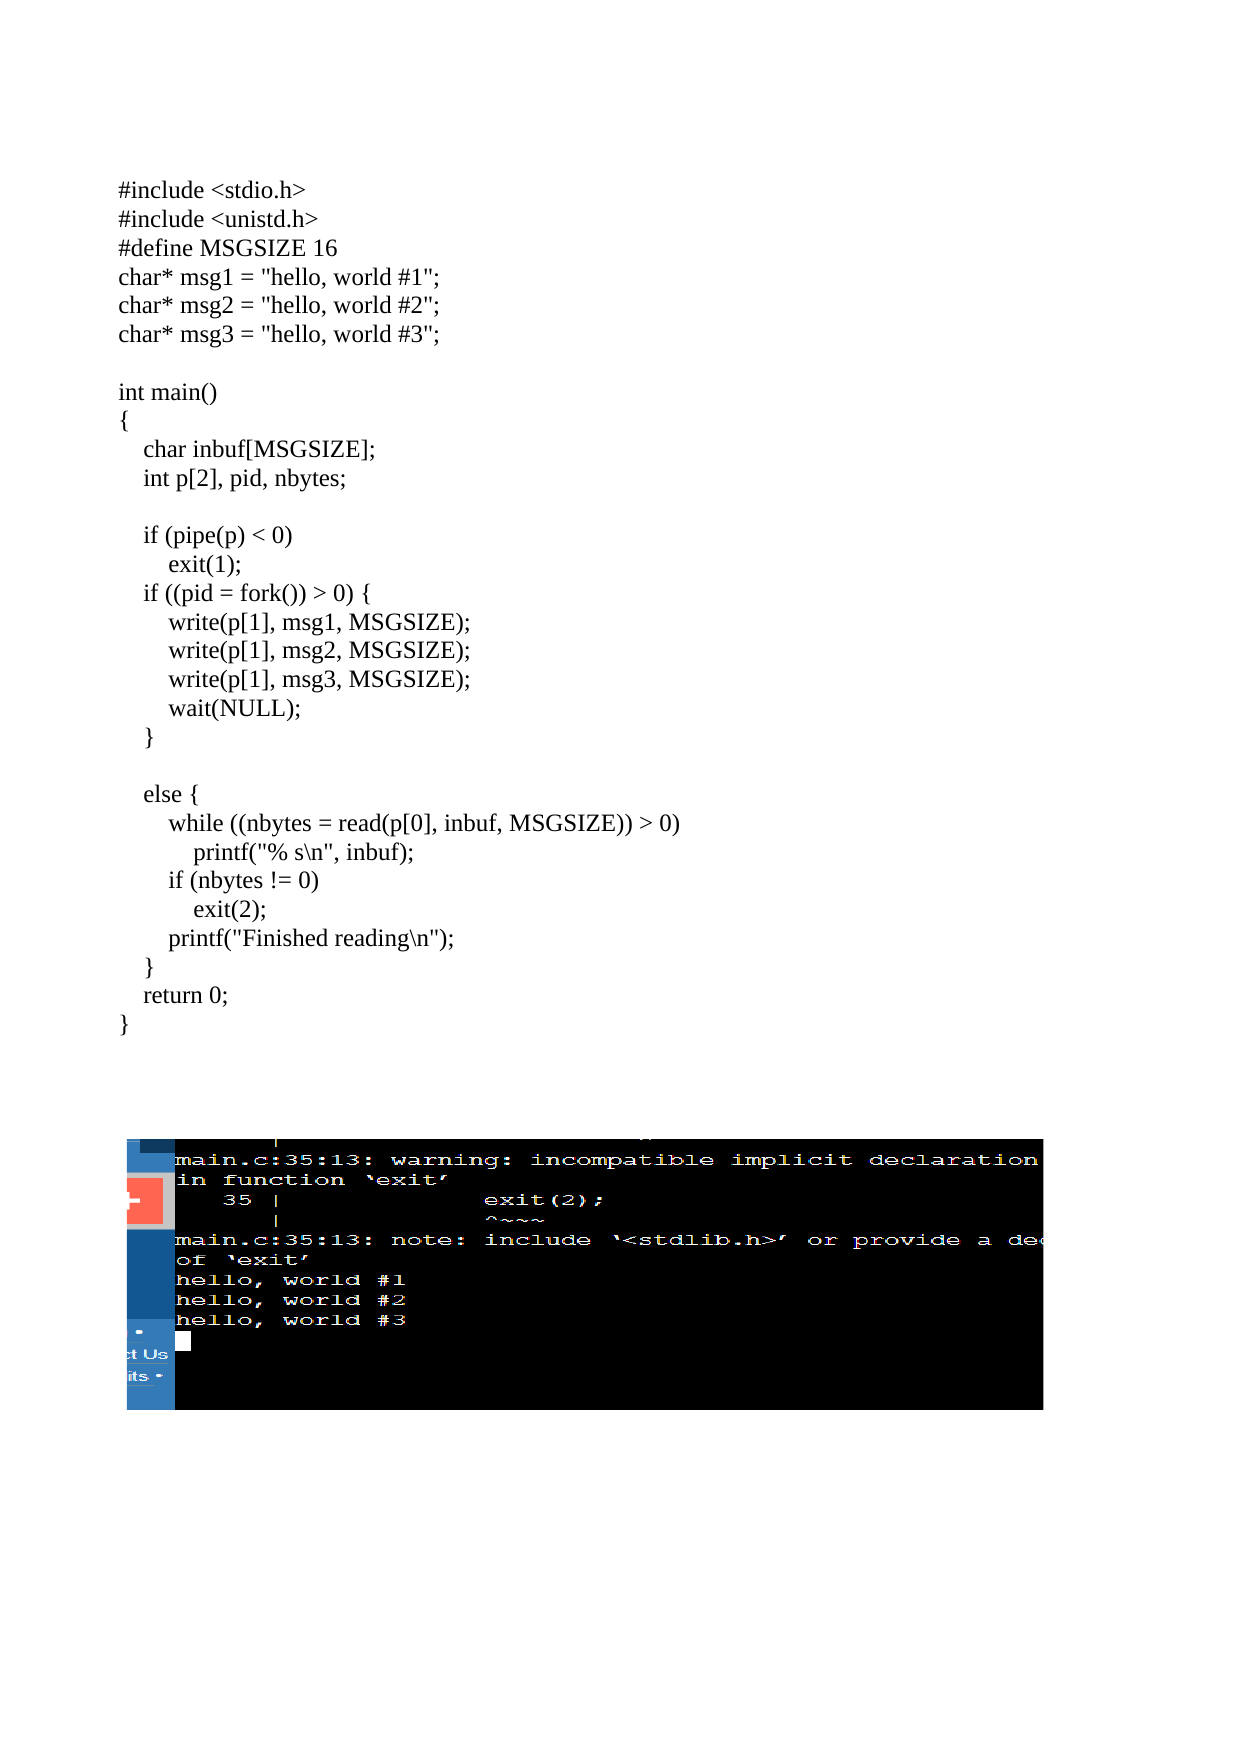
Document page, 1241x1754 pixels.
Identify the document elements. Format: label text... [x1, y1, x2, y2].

text else { [118, 779, 1122, 808]
text } [118, 722, 1122, 751]
text char* msg3 = "hello, world #3"; [118, 319, 1122, 348]
text } [118, 952, 1122, 981]
text while ((nbytes = read(p[0], inbuf, MSGSIZE)) > 0) [118, 808, 1122, 837]
text int p[2], pid, nbytes; [118, 463, 1122, 492]
text wait(NULL); [118, 693, 1122, 722]
text if ((pid = fork()) > 0) { [118, 578, 1122, 607]
text write(p[1], msg3, MSGSIZE); [118, 664, 1122, 693]
text printf("% s\n", inbuf); [118, 837, 1122, 866]
text #include <unistd.h> [118, 204, 1122, 233]
text write(p[1], msg2, MSGSIZE); [118, 636, 1122, 664]
text if (pipe(p) < 0) [118, 521, 1122, 549]
text return 0; [118, 981, 1122, 1009]
text exit(2); [118, 894, 1122, 923]
text char* msg2 = "hello, world #2"; [118, 291, 1122, 319]
text #include <stdio.h> [118, 176, 1122, 204]
text exit(1); [118, 549, 1122, 578]
picture [126, 1217, 314, 1410]
text printf("Finished reading\n"); [118, 923, 1122, 952]
text if (nbytes != 0) [118, 866, 1122, 894]
text write(p[1], msg1, MSGSIZE); [118, 607, 1122, 636]
text int main() [118, 377, 1122, 406]
text { [118, 406, 1122, 434]
text char* msg1 = "hello, world #1"; [118, 262, 1122, 291]
text char inbuf[MSGSIZE]; [118, 434, 1122, 463]
text #define MSGSIZE 16 [118, 233, 1122, 262]
text } [118, 1009, 1122, 1038]
